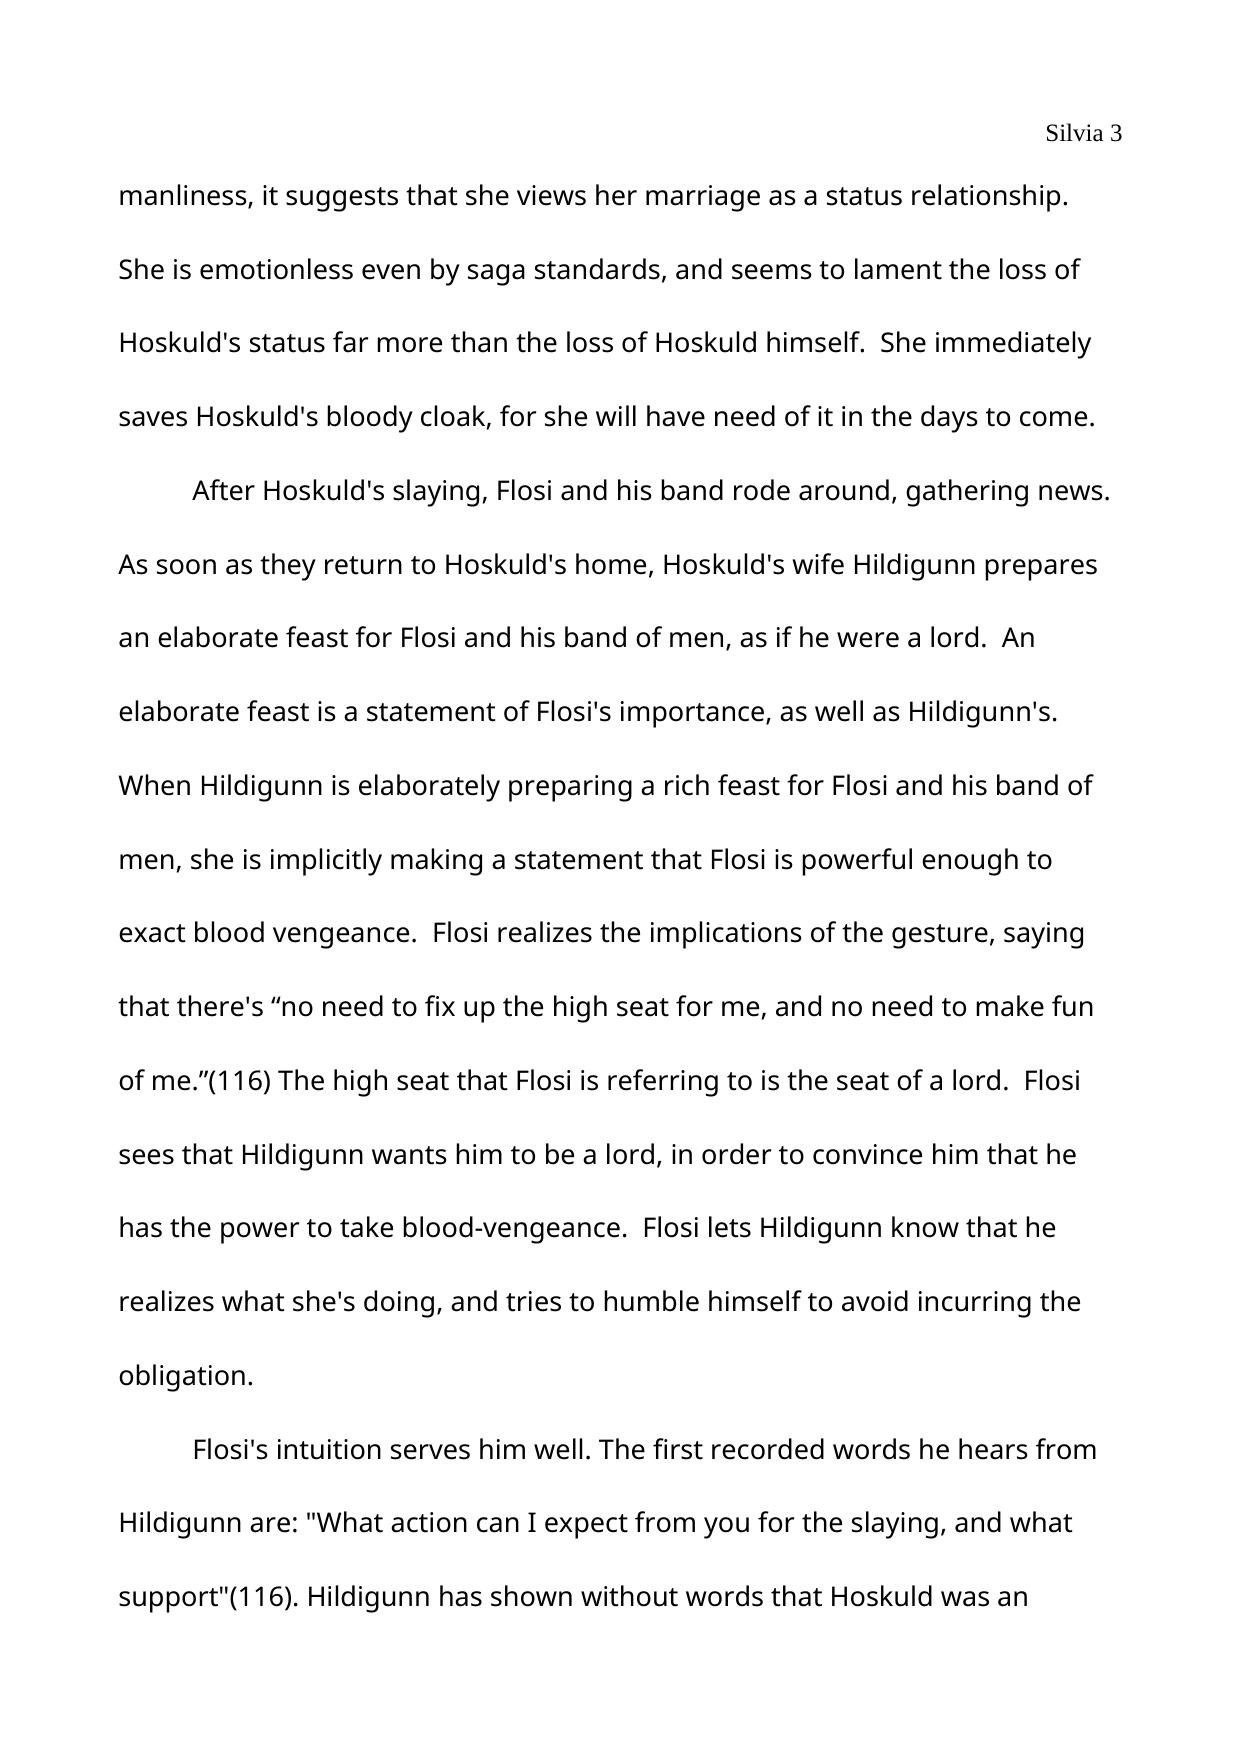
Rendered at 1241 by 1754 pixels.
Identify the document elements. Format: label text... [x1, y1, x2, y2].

text manliness, it suggests that she views her marriage as a status relationship. She is emotionless even by saga standards, and seems to lament the loss of Hoskuld's status far more than the loss of Hoskuld himself. She immediately saves Hoskuld's bloody cloak, for she will have need of it in the days to come. [118, 176, 1122, 434]
text After Hoskuld's slaying, Flosi and his band rode around, gathering news. As soon as they return to Hoskuld's home, Hoskuld's wife Hildigunn prepares an elaborate feast for Flosi and his band of men, as if he were a lord. An elaborate feast is a statement of Flosi's importance, as well as Hildigunn's. When Hildigunn is elaborately preparing a rich feast for Flosi and his band of men, she is implicitly making a statement that Flosi is powerful enough to exact blood vengeance. Flosi realizes the implications of the gesture, saying that there's “no need to fix up the high seat for me, and no need to make fun of me.”(116) The high seat that Flosi is referring to is the seat of a lord. Flosi sees that Hildigunn wants him to be a lord, in order to convince him that he has the power to take blood-vengeance. Flosi lets Hildigunn know that he realizes what she's doing, and tries to humble himself to avoid incurring the obligation. [118, 471, 1122, 1393]
text Flosi's intuition serves him well. The first recorded words he hears from Hildigunn are: "What action can I expect from you for the slaying, and what support"(116). Hildigunn has shown without words that Hoskuld was an [118, 1430, 1122, 1614]
